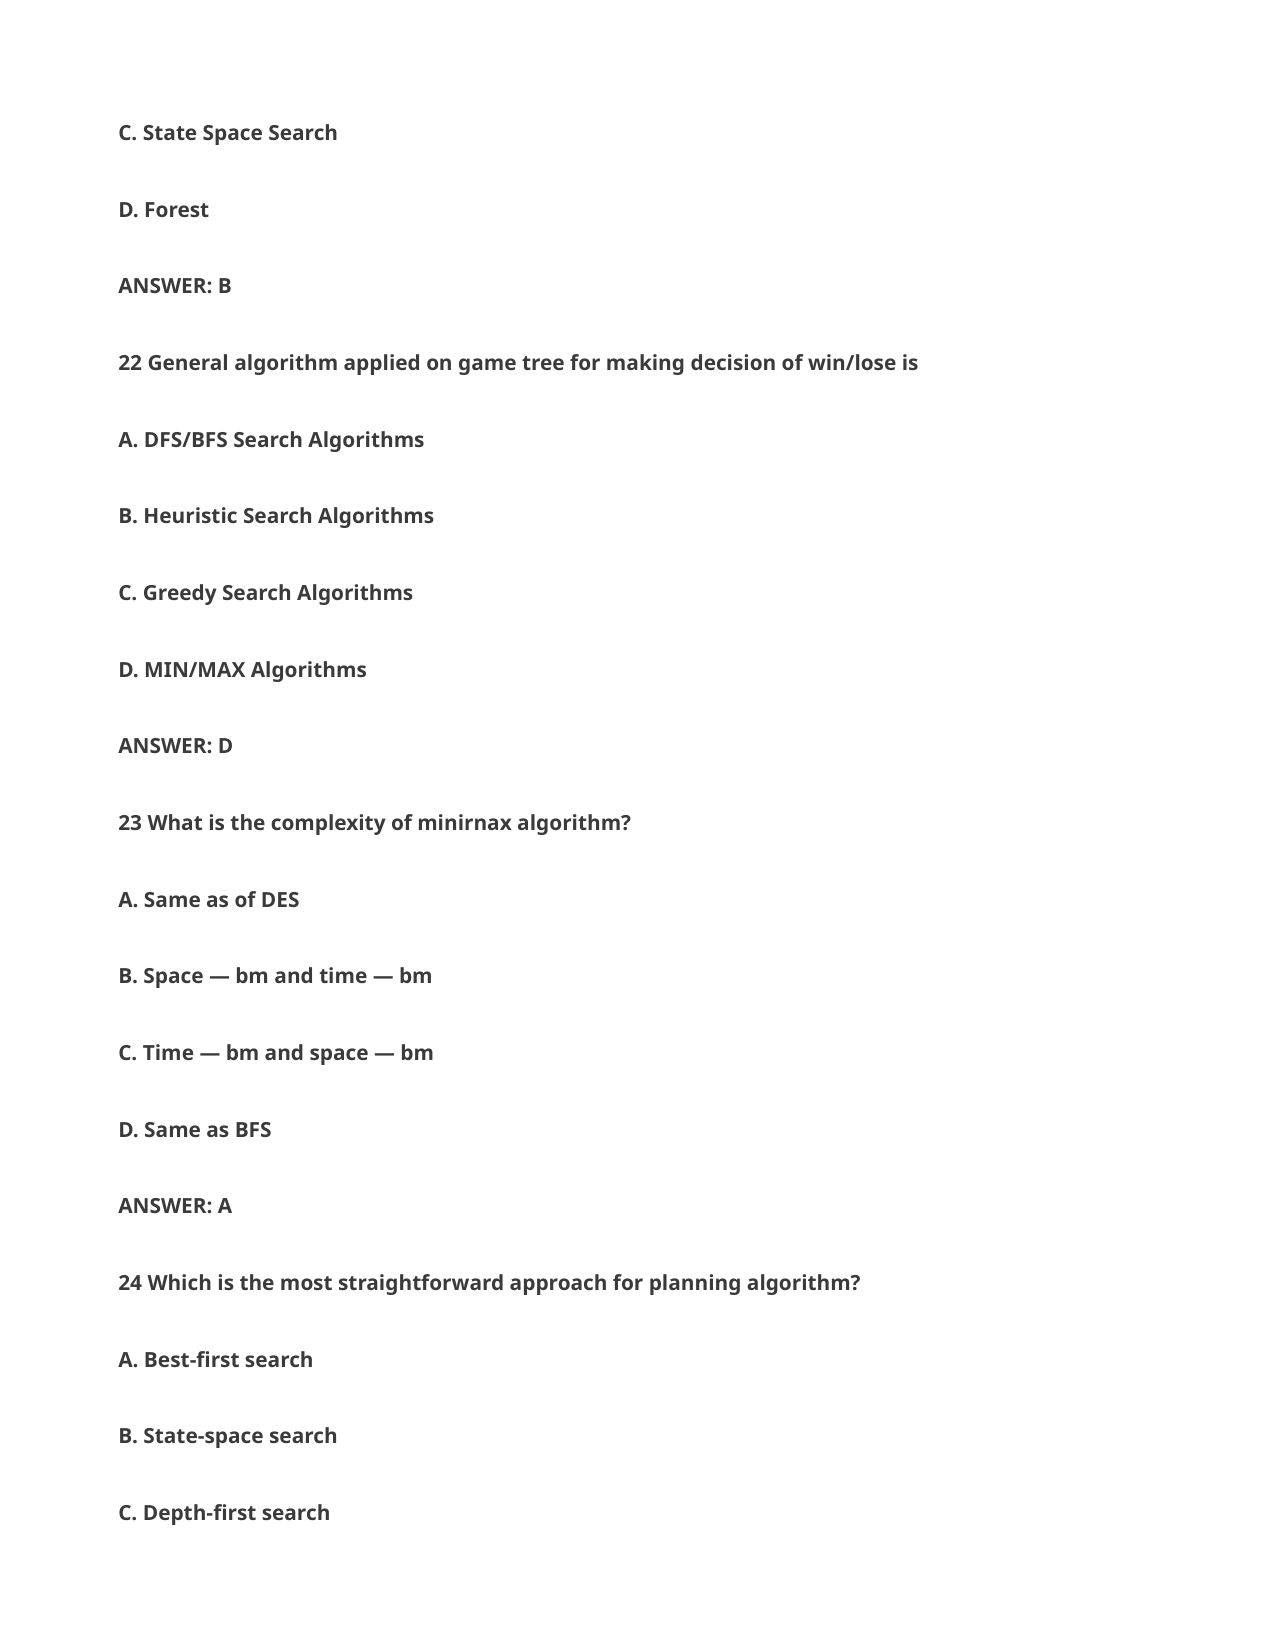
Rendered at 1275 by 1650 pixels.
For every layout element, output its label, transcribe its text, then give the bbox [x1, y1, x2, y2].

subtitle 22 General algorithm applied on game tree for making decision of win/lose is [118, 348, 1157, 377]
subtitle B. Heuristic Search Algorithms [118, 501, 1157, 530]
subtitle 23 What is the complexity of minirnax algorithm? [118, 808, 1157, 837]
subtitle ANSWER: D [118, 731, 1157, 760]
subtitle C. Greedy Search Algorithms [118, 578, 1157, 607]
subtitle C. Depth-first search [118, 1498, 1157, 1527]
subtitle 24 Which is the most straightforward approach for planning algorithm? [118, 1268, 1157, 1297]
subtitle D. MIN/MAX Algorithms [118, 655, 1157, 683]
subtitle A. DFS/BFS Search Algorithms [118, 425, 1157, 453]
subtitle ANSWER: A [118, 1191, 1157, 1220]
subtitle A. Best-first search [118, 1345, 1157, 1373]
subtitle C. State Space Search [118, 118, 1157, 147]
subtitle D. Forest [118, 195, 1157, 223]
subtitle ANSWER: B [118, 271, 1157, 300]
subtitle B. State-space search [118, 1421, 1157, 1450]
subtitle D. Same as BFS [118, 1115, 1157, 1143]
subtitle C. Time — bm and space — bm [118, 1038, 1157, 1067]
subtitle B. Space — bm and time — bm [118, 961, 1157, 990]
subtitle A. Same as of DES [118, 885, 1157, 913]
